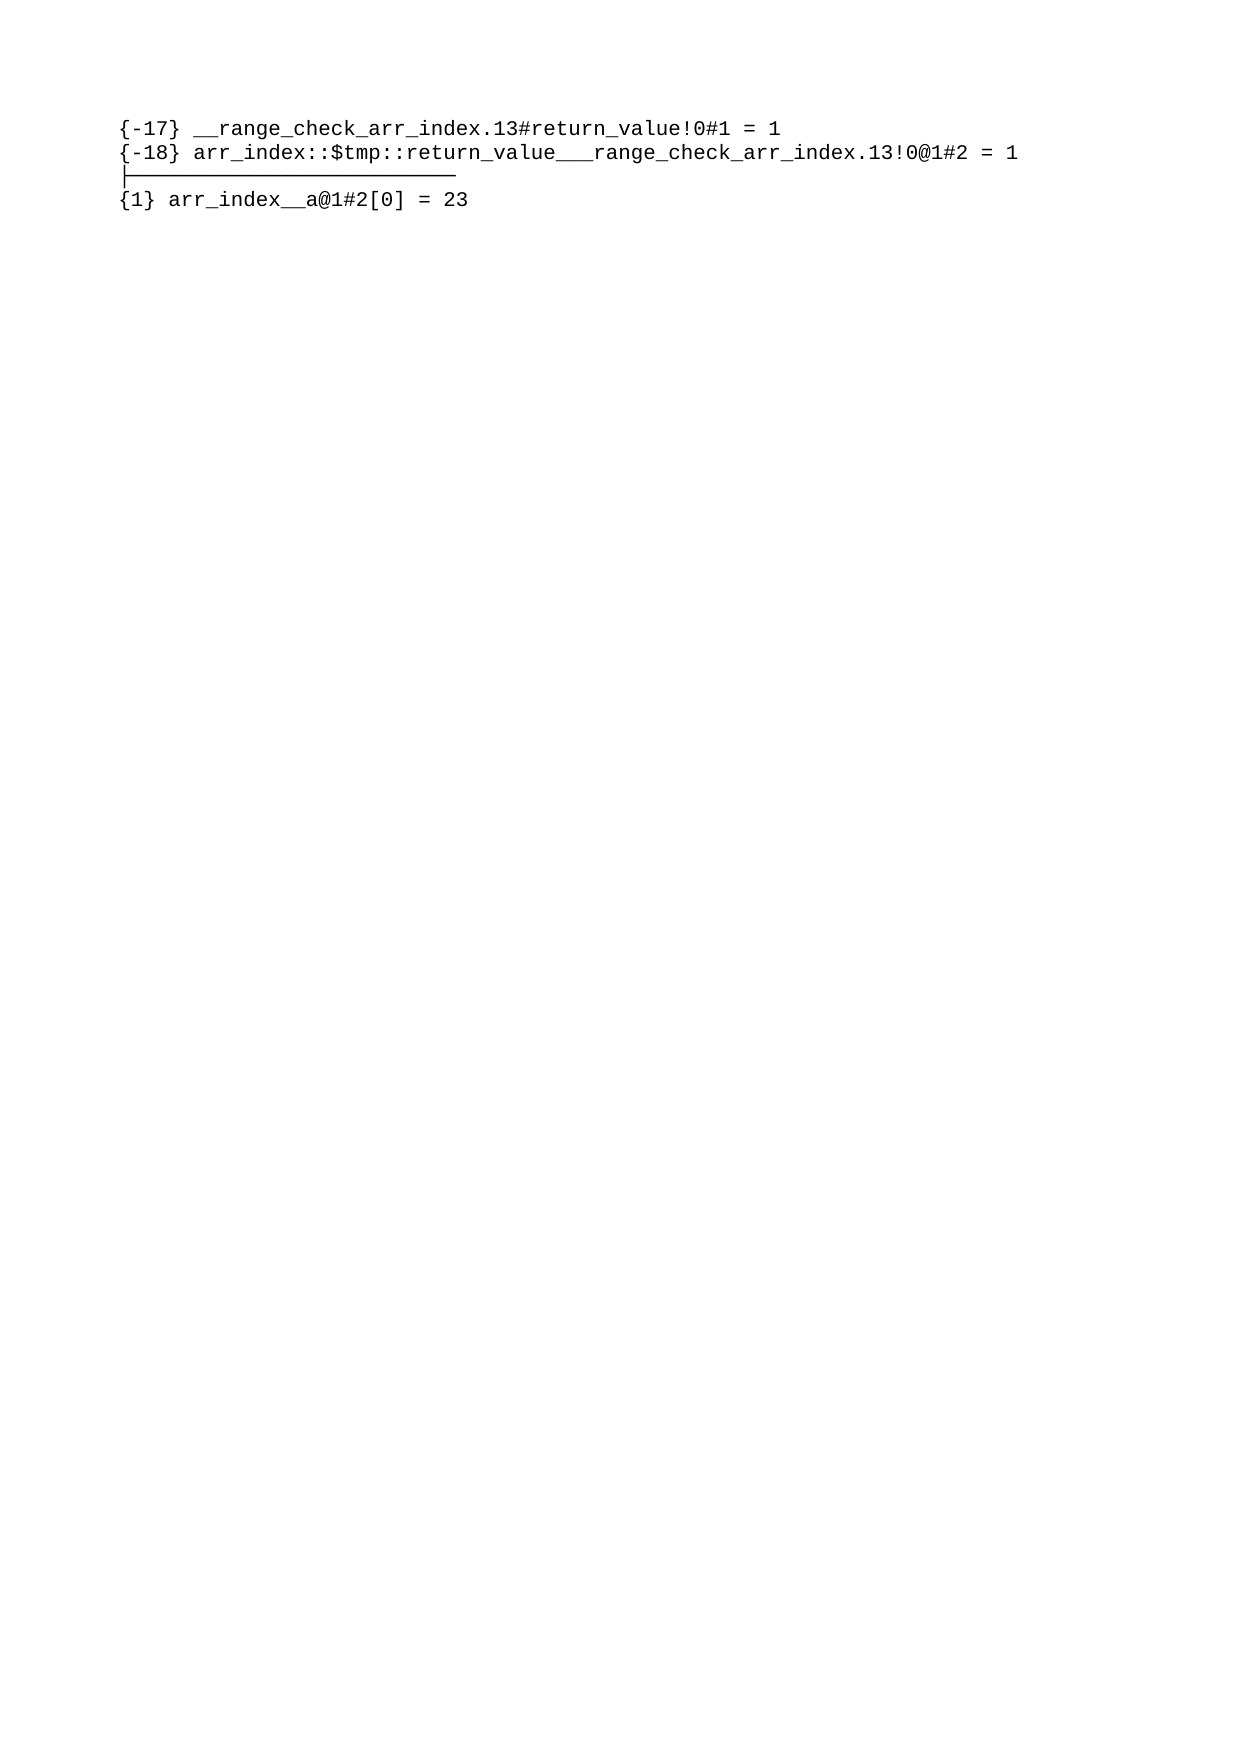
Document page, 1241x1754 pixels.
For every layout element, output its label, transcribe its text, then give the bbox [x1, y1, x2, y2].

text ├────────────────────────── [118, 165, 1122, 189]
text {-18} arr_index::$tmp::return_value___range_check_arr_index.13!0@1#2 = 1 [118, 142, 1122, 165]
text {-17} __range_check_arr_index.13#return_value!0#1 = 1 [118, 118, 1122, 142]
text {1} arr_index__a@1#2[0] = 23 [118, 189, 1122, 213]
